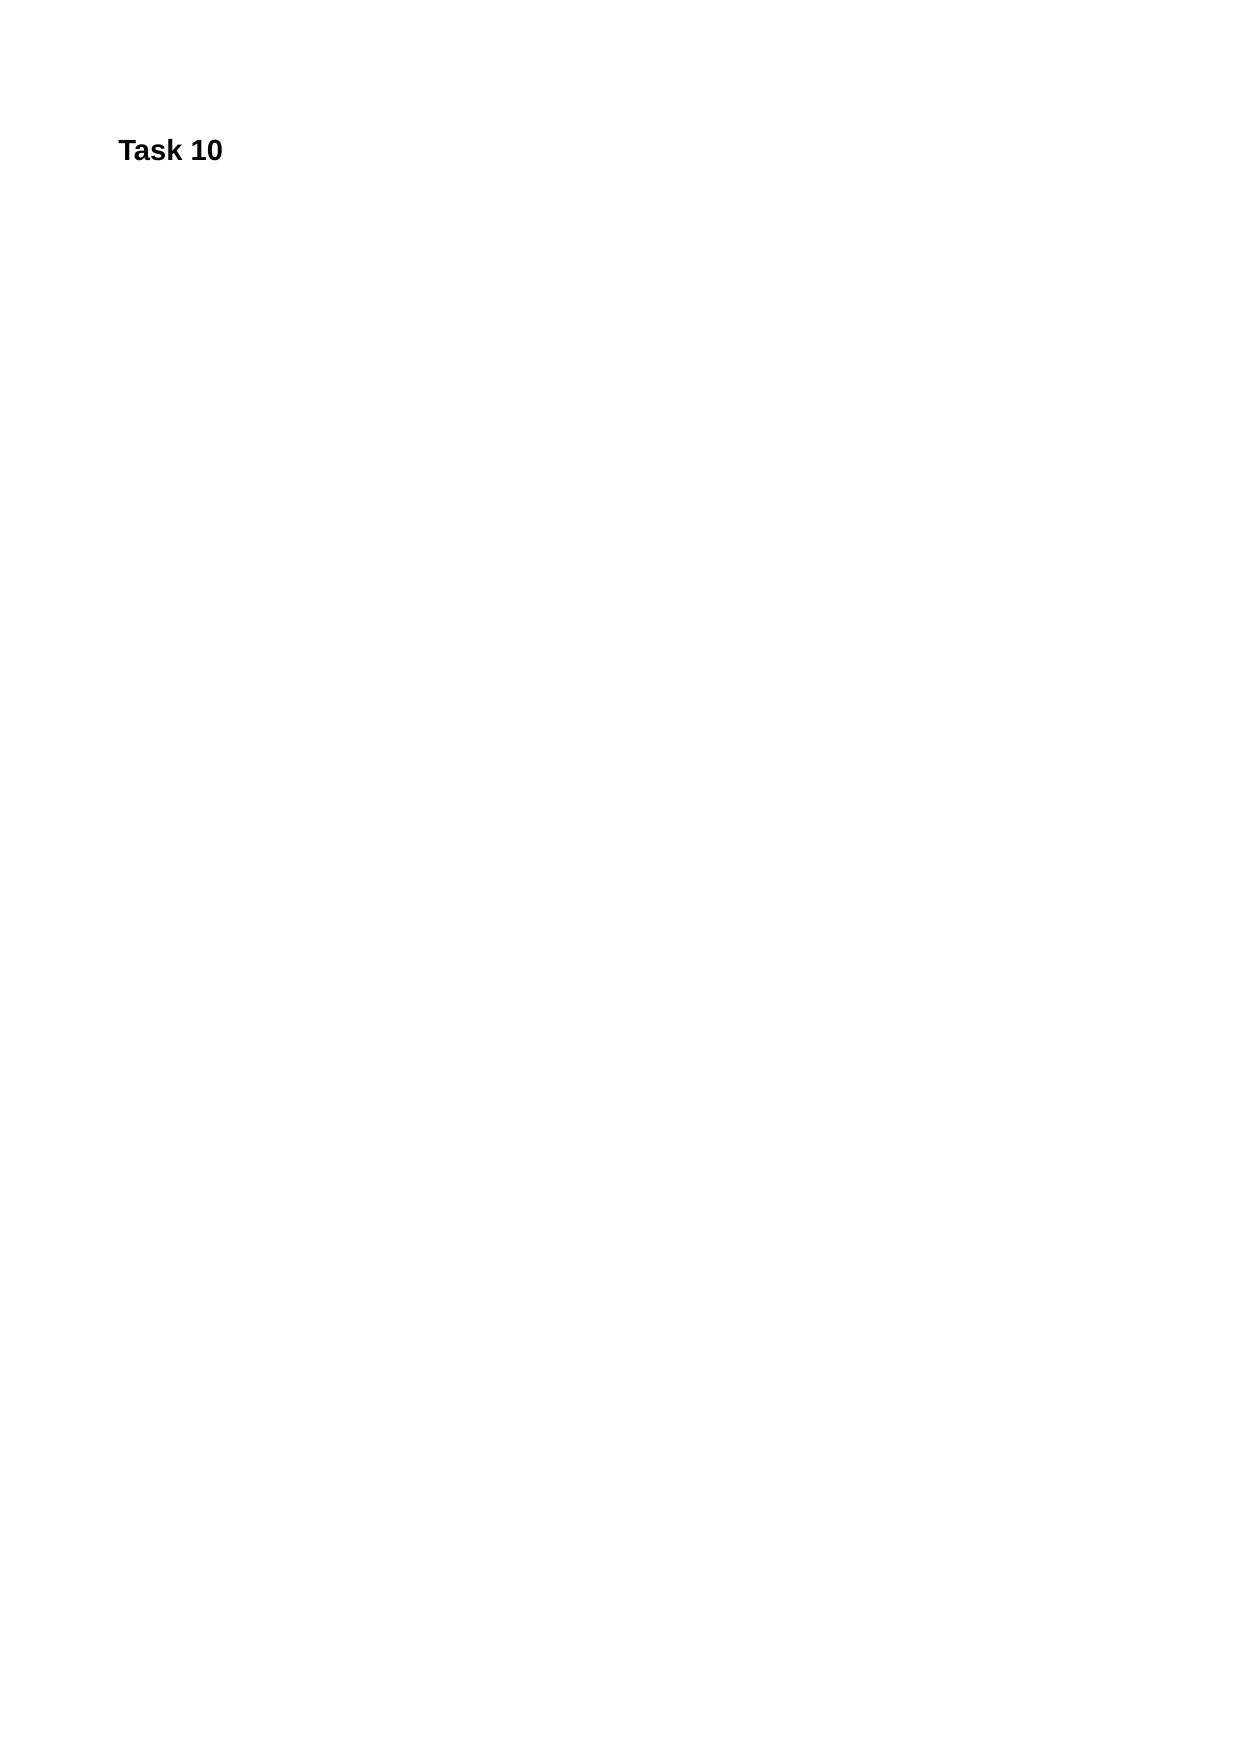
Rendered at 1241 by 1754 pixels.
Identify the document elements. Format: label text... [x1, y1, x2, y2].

subtitle Task 10 [118, 133, 1122, 166]
